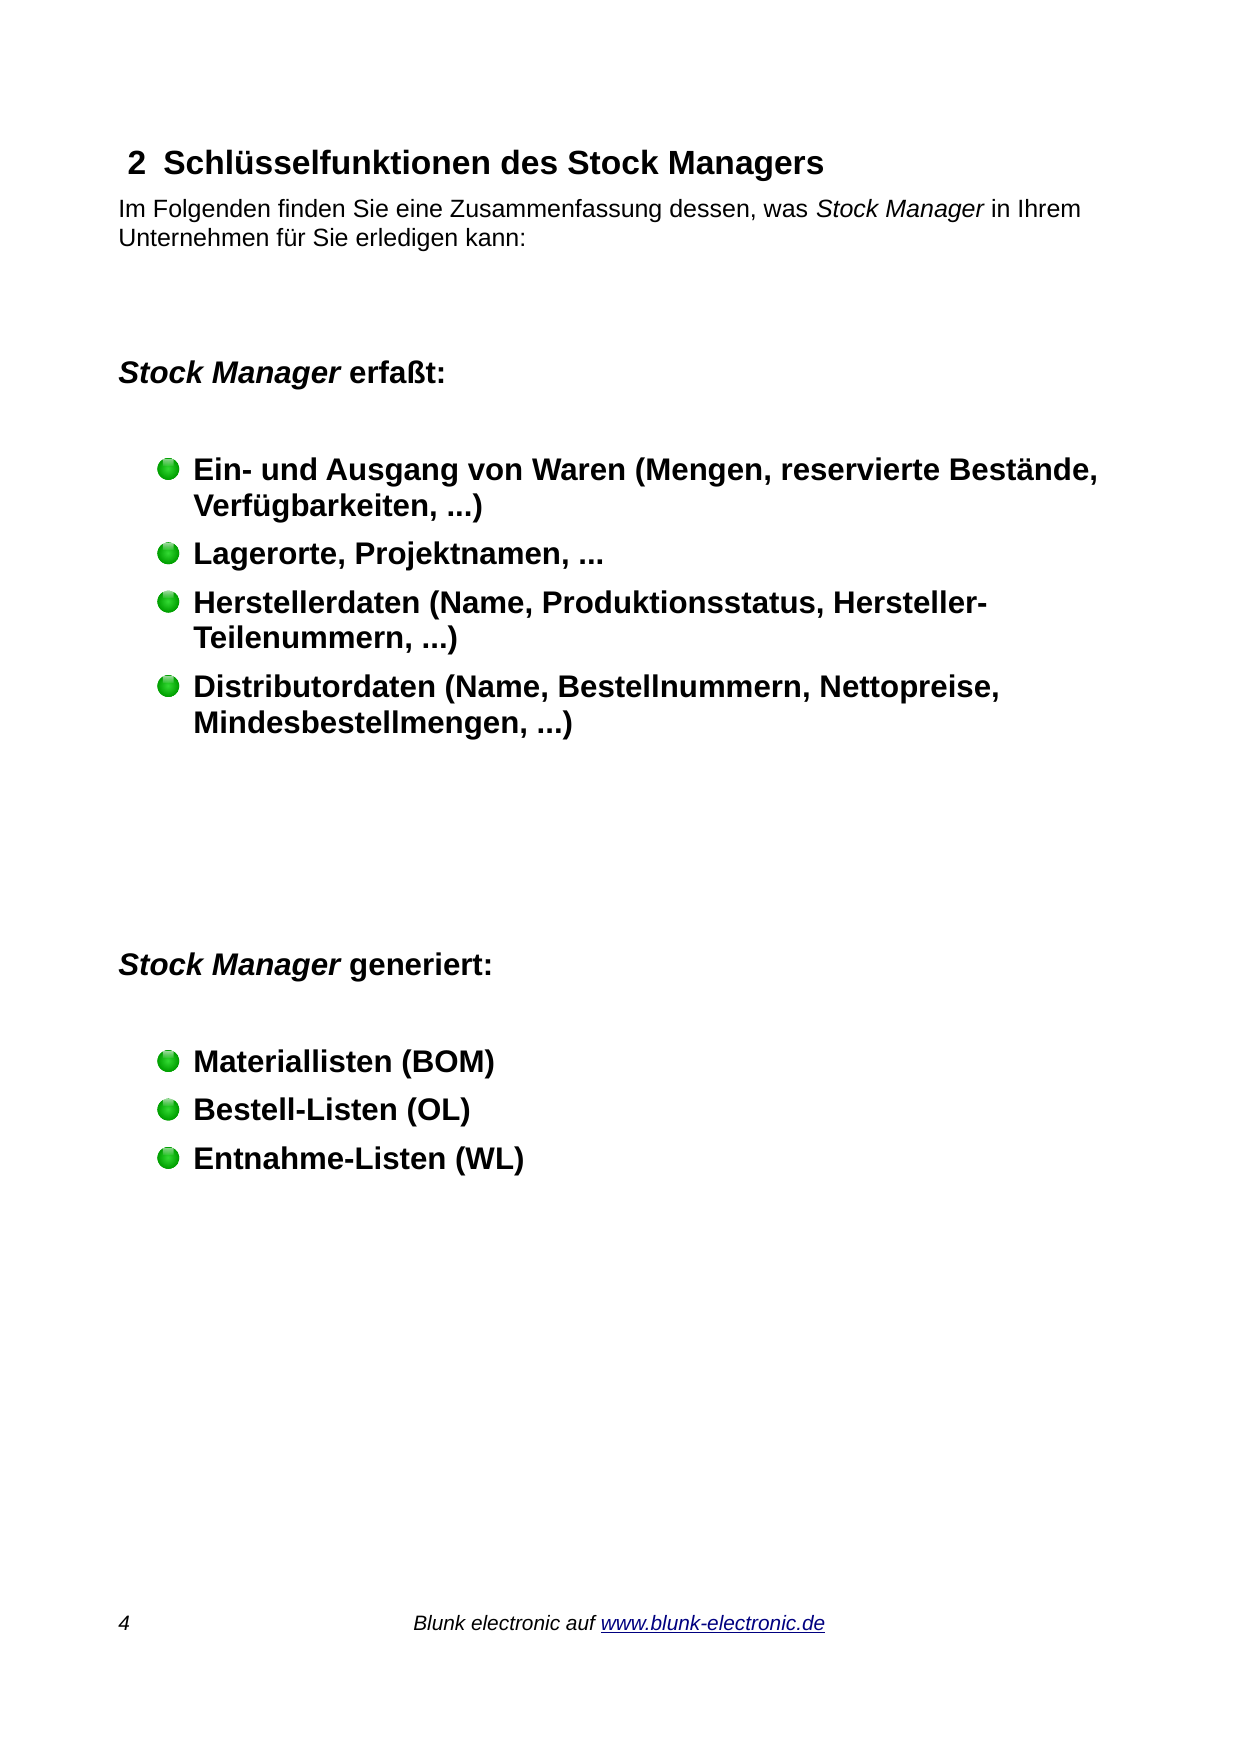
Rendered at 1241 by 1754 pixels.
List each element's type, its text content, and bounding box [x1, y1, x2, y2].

list Herstellerdaten (Name, Produktionsstatus, Hersteller-Teilenummern, ...) [156, 584, 1123, 656]
subtitle Schlüsselfunktionen des Stock Managers [118, 143, 1123, 182]
text Stock Manager generiert: [118, 946, 1123, 982]
list Ein- und Ausgang von Waren (Mengen, reservierte Bestände, Verfügbarkeiten, ...) [156, 451, 1123, 523]
list Entnahme-Listen (WL) [156, 1140, 1123, 1176]
list Materiallisten (BOM) [156, 1043, 1123, 1079]
list Distributordaten (Name, Bestellnummern, Nettopreise, Mindesbestellmengen, ...) [156, 668, 1123, 740]
text Stock Manager erfaßt: [118, 354, 1123, 390]
list Bestell-Listen (OL) [156, 1091, 1123, 1127]
text Im Folgenden finden Sie eine Zusammenfassung dessen, was Stock Manager in Ihrem Unternehmen für Sie erledigen kann: [118, 194, 1123, 252]
list Lagerorte, Projektnamen, ... [156, 535, 1123, 571]
